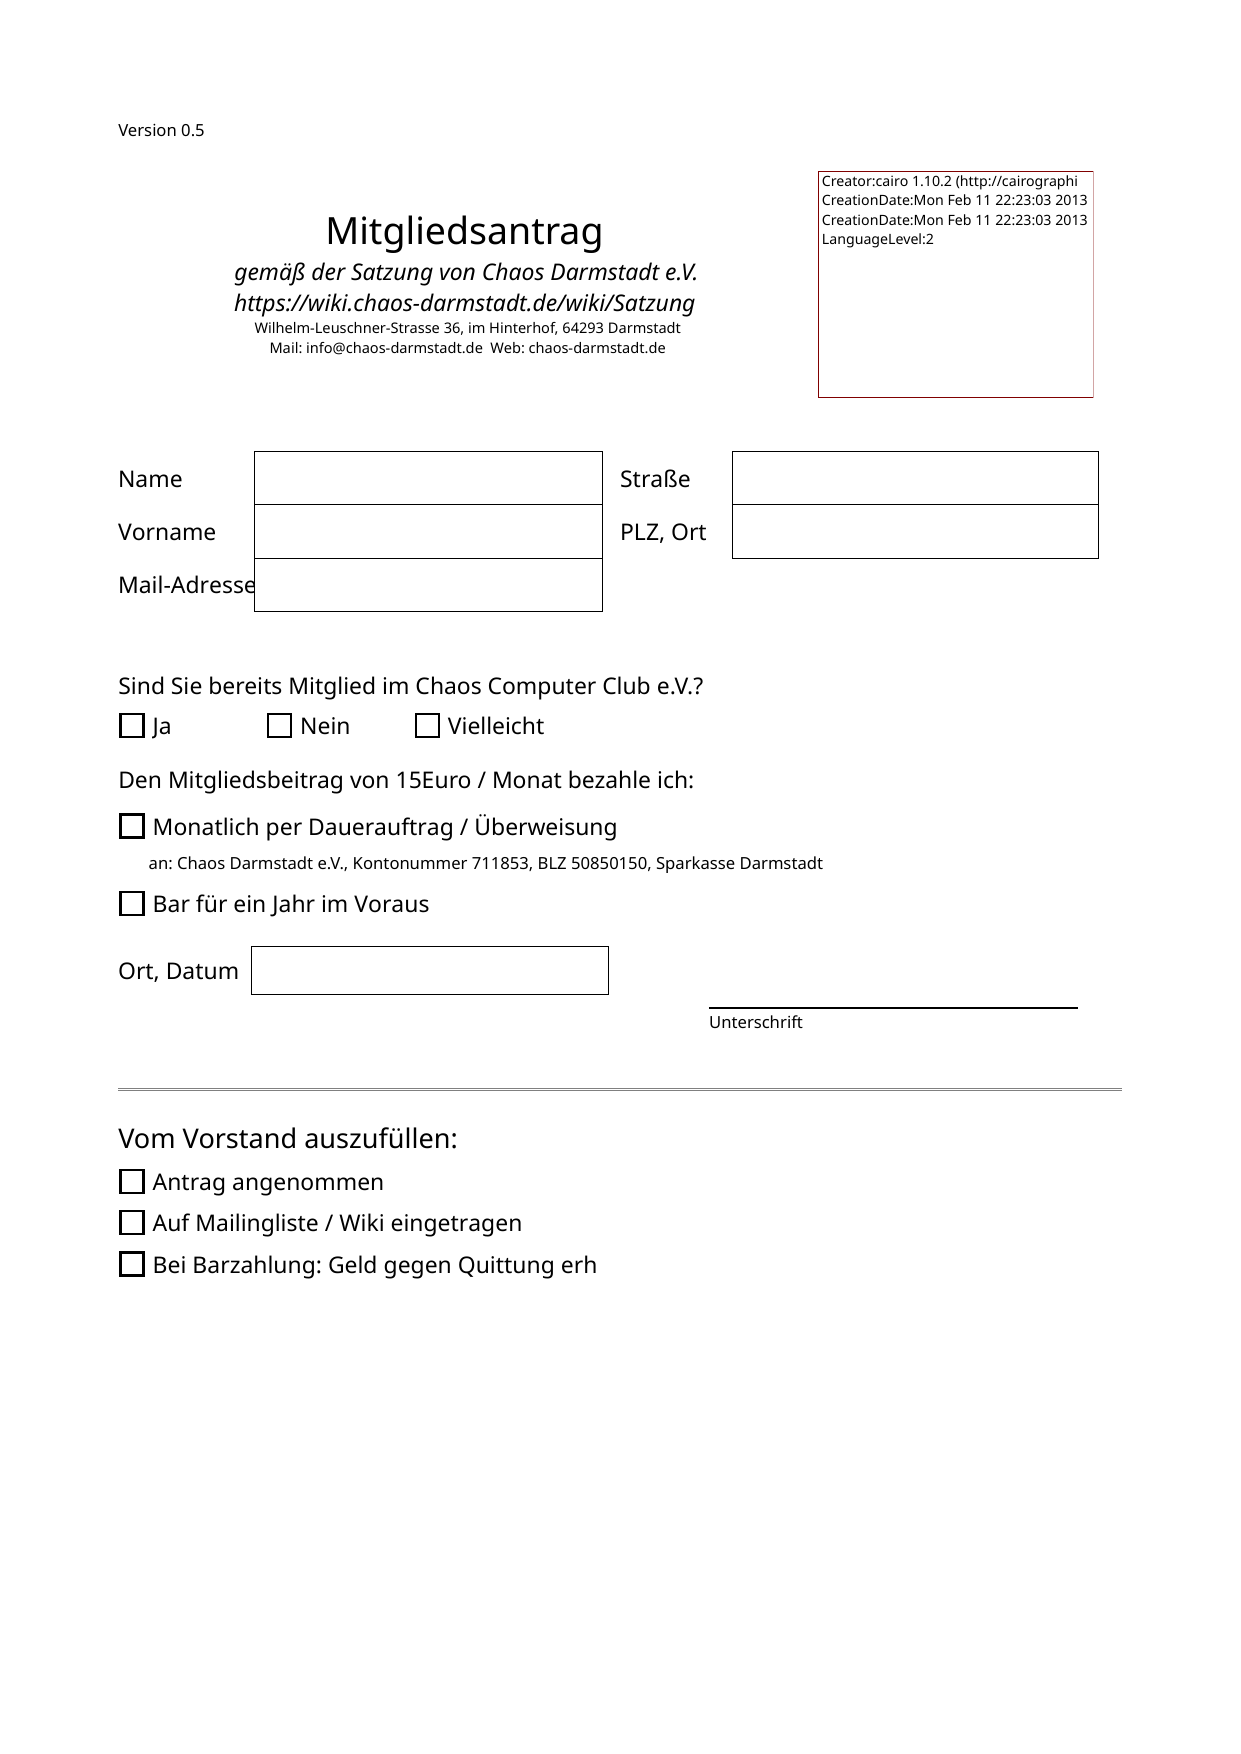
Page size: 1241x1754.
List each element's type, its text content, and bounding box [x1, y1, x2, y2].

text Unterschrift [118, 988, 1122, 1034]
text gemäß der Satzung von Chaos Darmstadt e.V. [118, 255, 818, 287]
text [819, 338, 1093, 358]
text Mitgliedsantrag [819, 204, 1093, 255]
text Den Mitgliedsbeitrag von 15Euro / Monat bezahle ich: [118, 764, 1122, 795]
text [819, 318, 1093, 338]
text [819, 255, 1093, 287]
text Mitgliedsantrag [118, 204, 818, 255]
text an: Chaos Darmstadt e.V., Kontonummer 711853, BLZ 50850150, Sparkasse Darmstadt [118, 852, 1122, 875]
text [1094, 255, 1122, 287]
text Mitgliedsantrag [1094, 204, 1122, 255]
text https://wiki.chaos-darmstadt.de/wiki/Satzung [118, 287, 818, 318]
text Sind Sie bereits Mitglied im Chaos Computer Club e.V.? [118, 670, 1122, 701]
text Mail: info@chaos-darmstadt.de Web: chaos-darmstadt.de [118, 338, 818, 358]
text Vom Vorstand auszufüllen: [118, 1119, 1122, 1156]
text [819, 287, 1093, 318]
text Wilhelm-Leuschner-Strasse 36, im Hinterhof, 64293 Darmstadt [118, 318, 818, 338]
